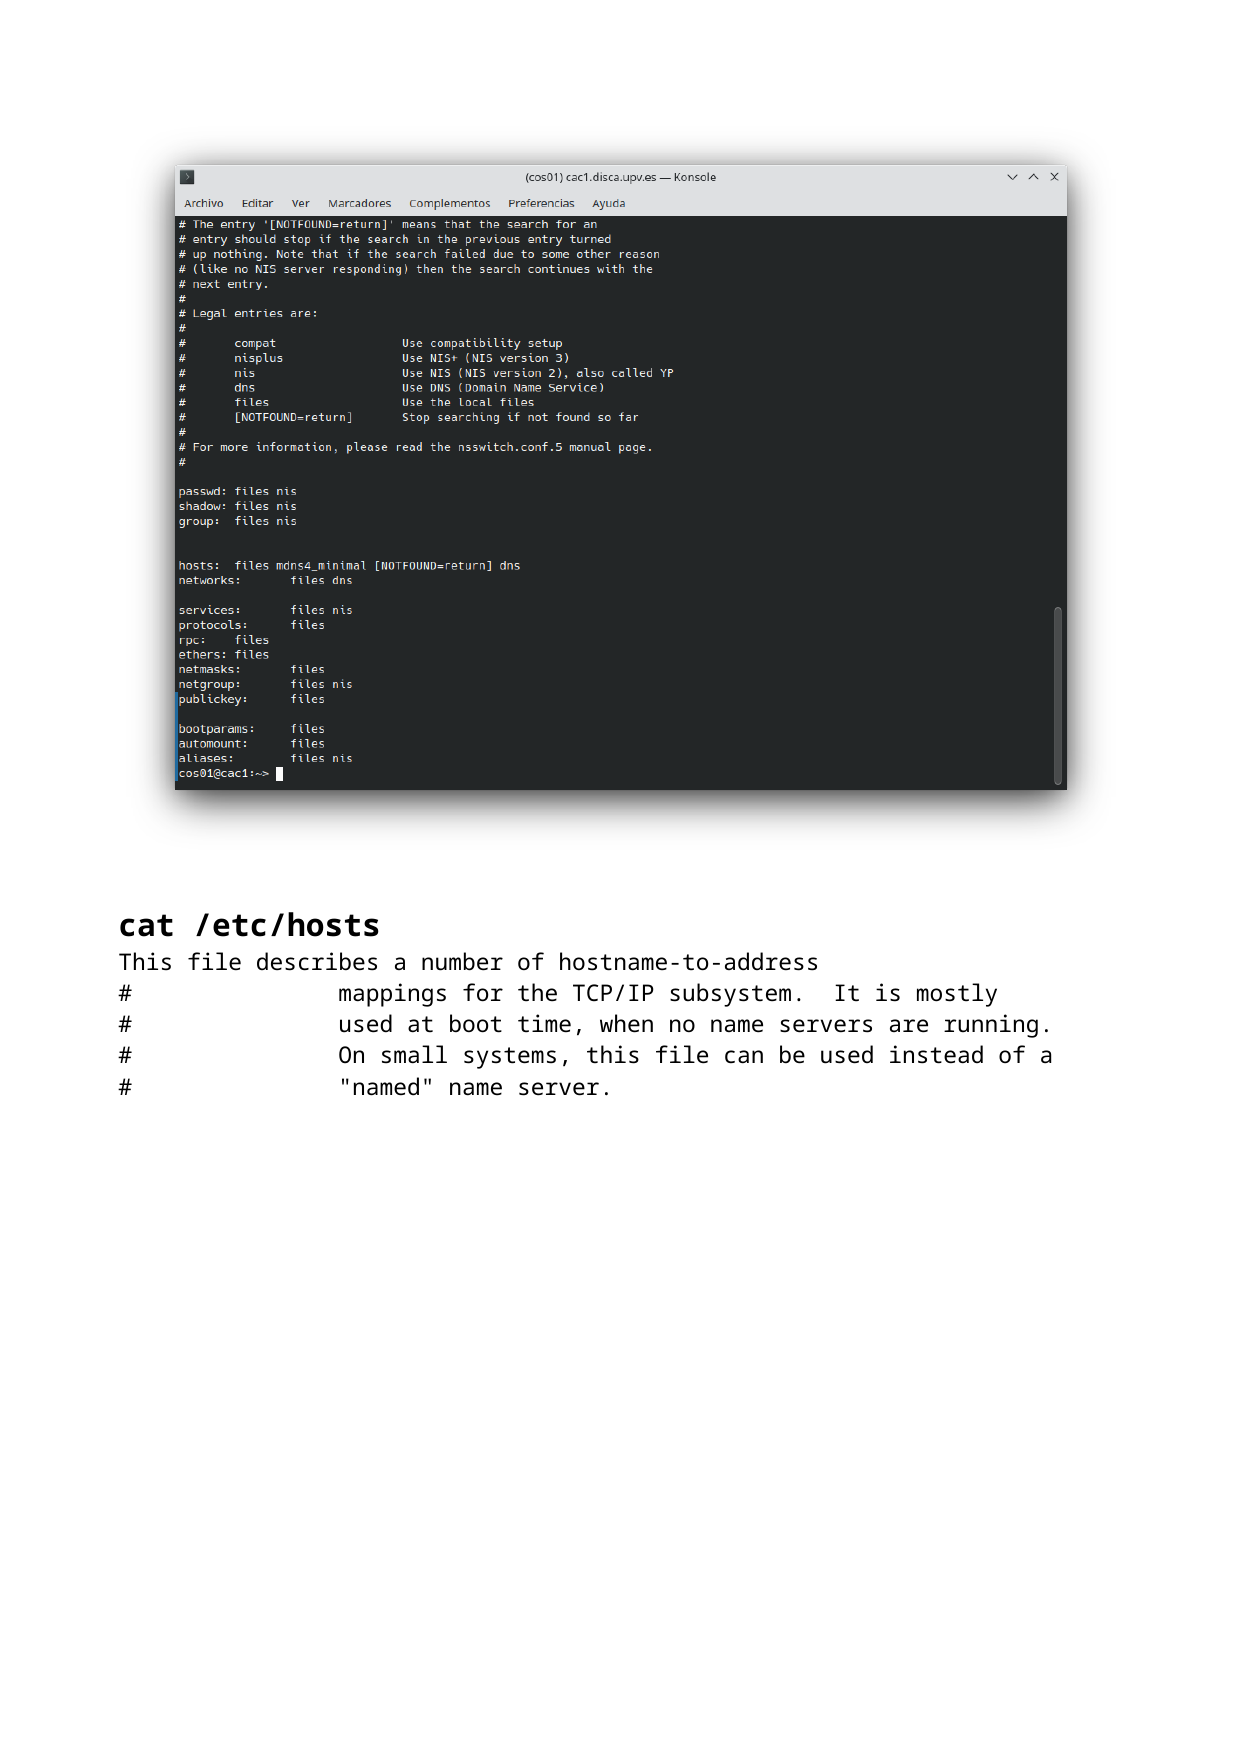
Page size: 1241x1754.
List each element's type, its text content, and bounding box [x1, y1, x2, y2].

text cat /etc/hosts This file describes a number of hostname-to-address [118, 903, 1122, 977]
picture [118, 118, 1123, 857]
text # mappings for the TCP/IP subsystem. It is mostly [118, 977, 1122, 1008]
text # "named" name server. [118, 1071, 1122, 1102]
text # On small systems, this file can be used instead of a [118, 1039, 1122, 1071]
text # used at boot time, when no name servers are running. [118, 1008, 1122, 1039]
